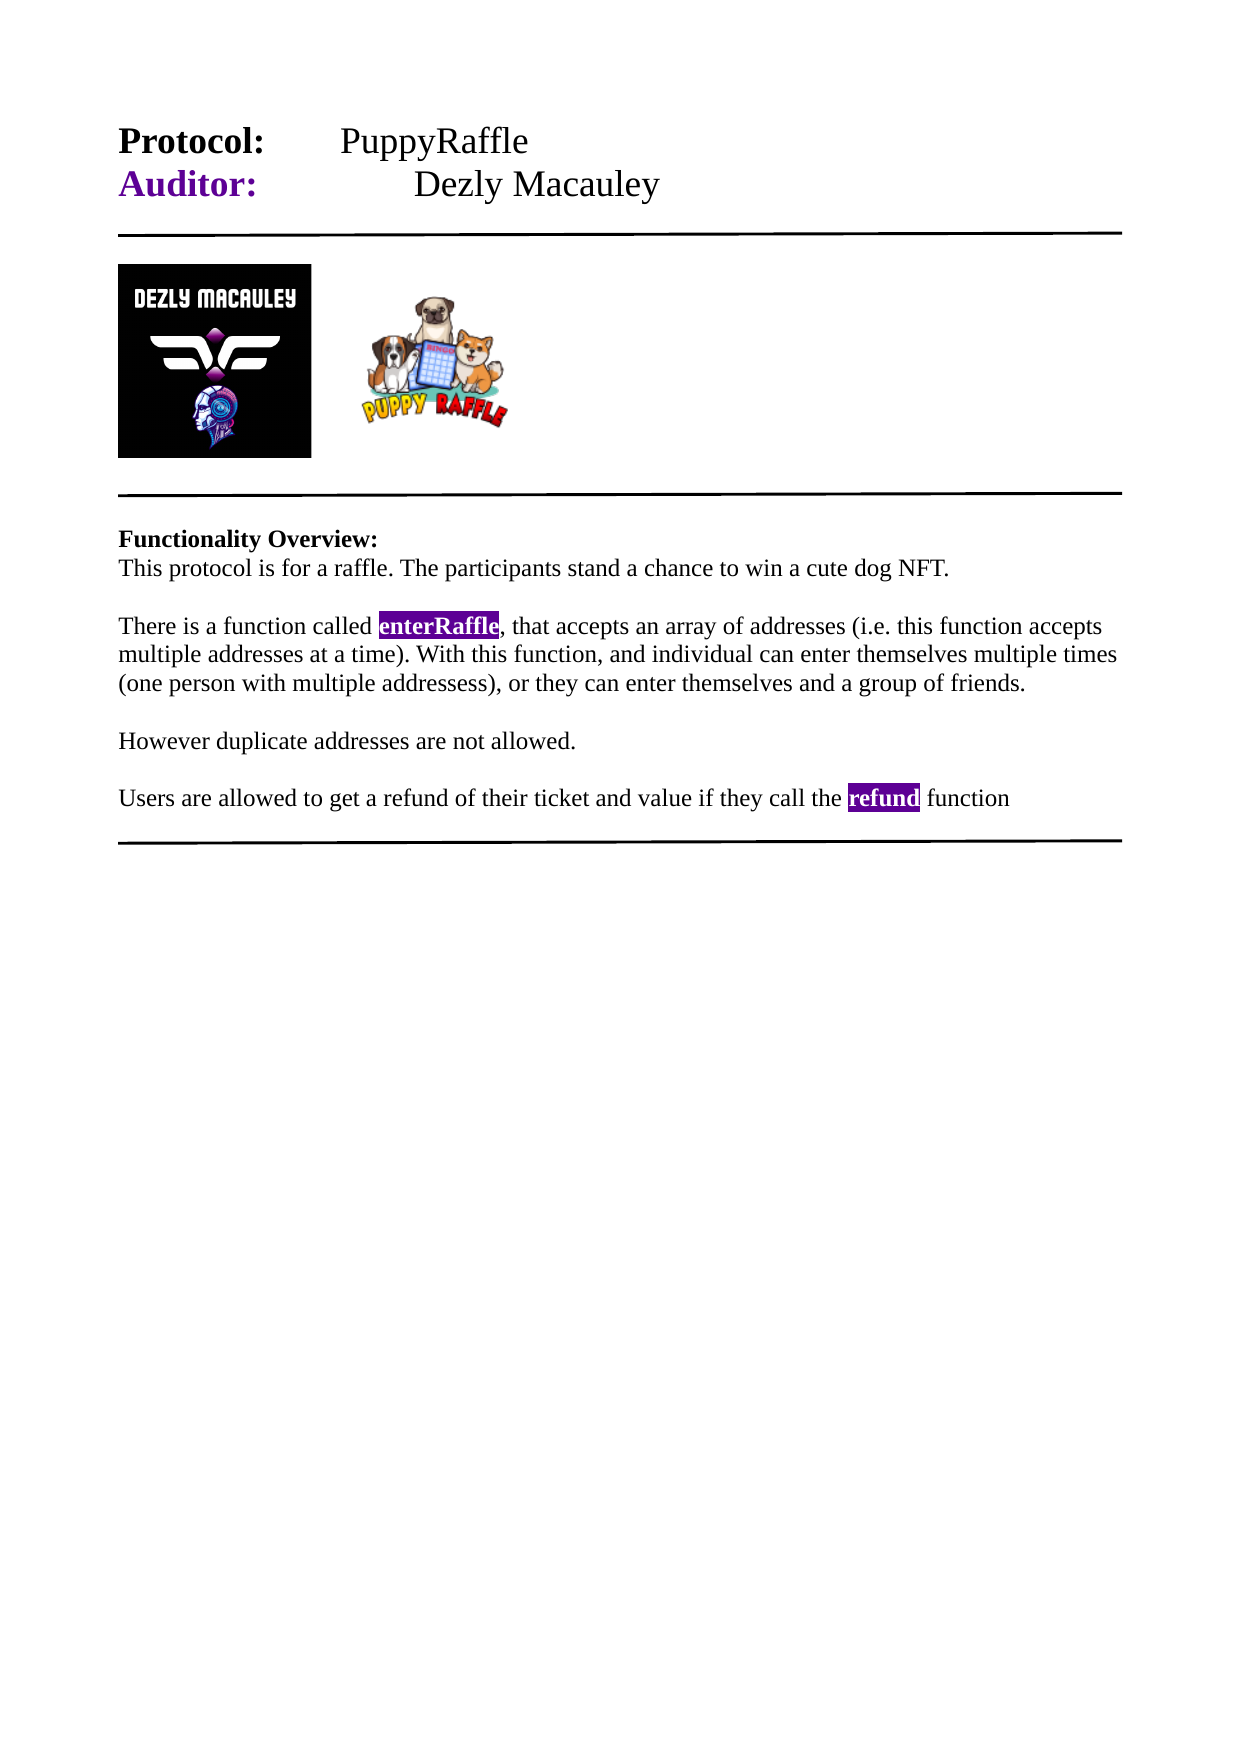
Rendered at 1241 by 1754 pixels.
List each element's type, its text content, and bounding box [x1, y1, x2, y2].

text Users are allowed to get a refund of their ticket and value if they call the refund function [118, 783, 1122, 812]
text Protocol: PuppyRaffle [118, 118, 1122, 161]
text However duplicate addresses are not allowed. [118, 726, 1122, 754]
text There is a function called enterRaffle, that accepts an array of addresses (i.e. this function accepts multiple addresses at a time). With this function, and individual can enter themselves multiple times (one person with multiple addressess), or they can enter themselves and a group of friends. [118, 611, 1122, 697]
picture [118, 264, 312, 458]
text This protocol is for a raffle. The participants stand a chance to win a cute dog NFT. [118, 553, 1122, 582]
text Auditor: Dezly Macauley [118, 161, 1122, 204]
picture [339, 267, 531, 458]
text Functionality Overview: [118, 524, 1122, 553]
